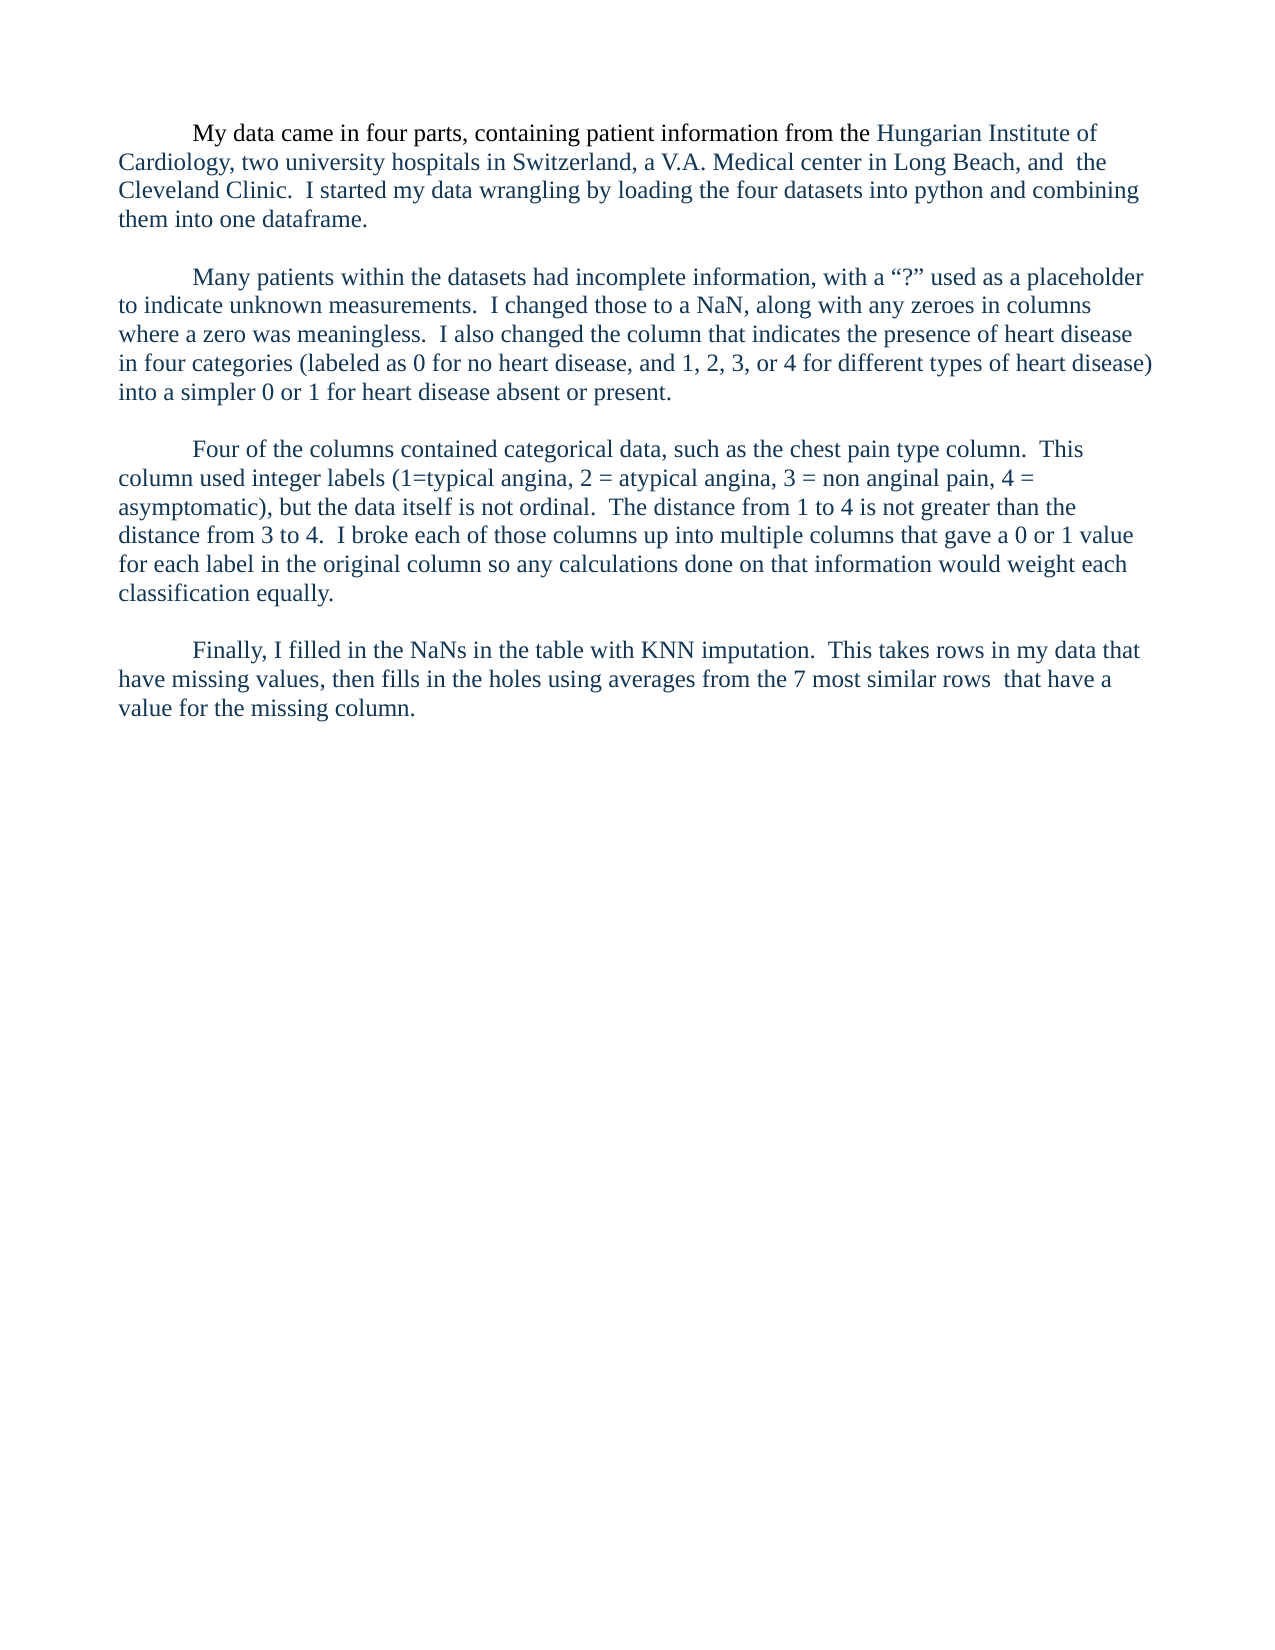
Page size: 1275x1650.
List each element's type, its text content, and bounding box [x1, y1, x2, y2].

text Many patients within the datasets had incomplete information, with a “?” used as a placeholder to indicate unknown measurements. I changed those to a NaN, along with any zeroes in columns where a zero was meaningless. I also changed the column that indicates the presence of heart disease in four categories (labeled as 0 for no heart disease, and 1, 2, 3, or 4 for different types of heart disease) into a simpler 0 or 1 for heart disease absent or present. [118, 262, 1157, 406]
text Finally, I filled in the NaNs in the table with KNN imputation. This takes rows in my data that have missing values, then fills in the holes using averages from the 7 most similar rows that have a value for the missing column. [118, 636, 1157, 722]
text My data came in four parts, containing patient information from the Hungarian Institute of Cardiology, two university hospitals in Switzerland, a V.A. Medical center in Long Beach, and the Cleveland Clinic. I started my data wrangling by loading the four datasets into python and combining them into one dataframe. [118, 118, 1157, 233]
text Four of the columns contained categorical data, such as the chest pain type column. This column used integer labels (1=typical angina, 2 = atypical angina, 3 = non anginal pain, 4 = asymptomatic), but the data itself is not ordinal. The distance from 1 to 4 is not greater than the distance from 3 to 4. I broke each of those columns up into multiple columns that gave a 0 or 1 value for each label in the original column so any calculations done on that information would weight each classification equally. [118, 434, 1157, 607]
